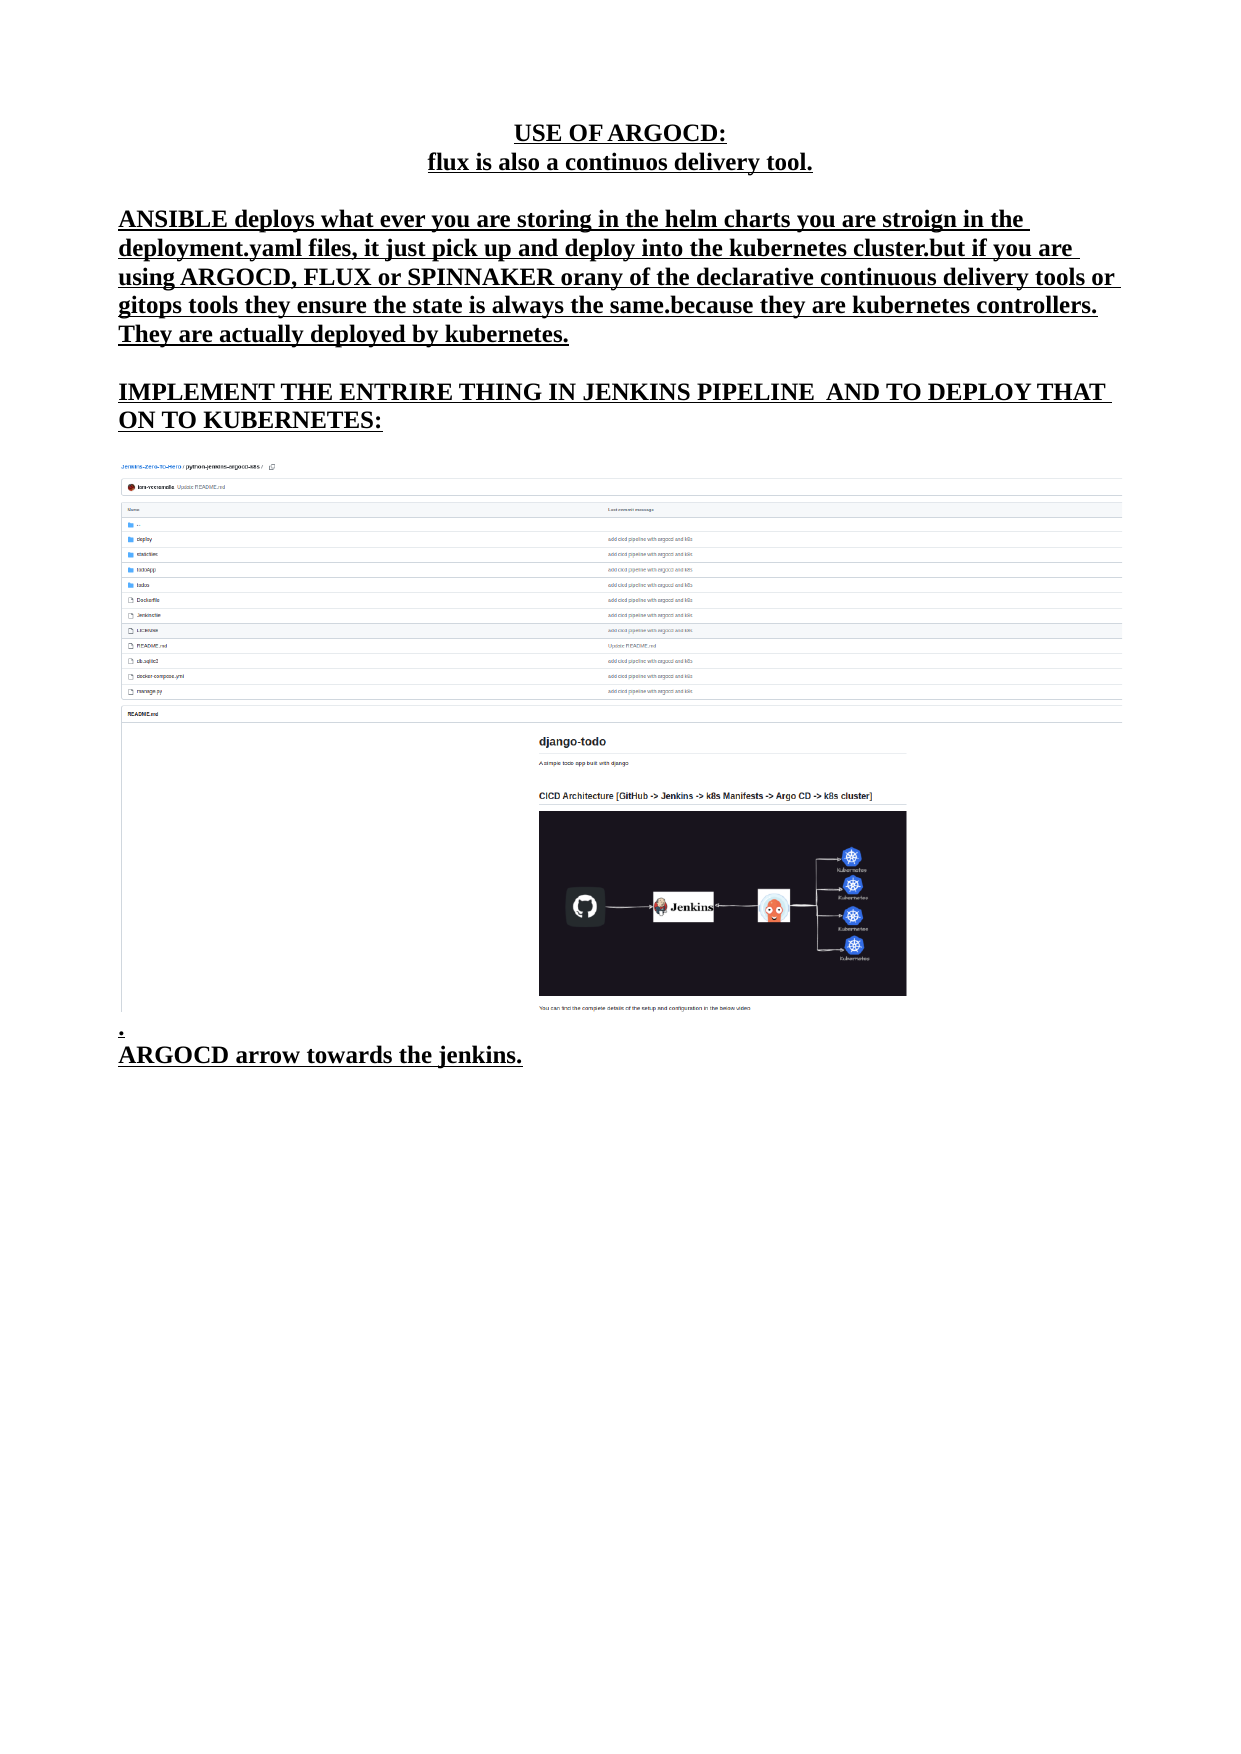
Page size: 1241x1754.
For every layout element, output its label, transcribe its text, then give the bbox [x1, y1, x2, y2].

text ANSIBLE deploys what ever you are storing in the helm charts you are stroign in the deployment.yaml files, it just pick up and deploy into the kubernetes cluster.but if you are using ARGOCD, FLUX or SPINNAKER orany of the declarative continuous delivery tools or gitops tools they ensure the state is always the same.because they are kubernetes controllers. [118, 204, 1122, 319]
text ARGOCD arrow towards the jenkins. [118, 1041, 1122, 1069]
text IMPLEMENT THE ENTRIRE THING IN JENKINS PIPELINE AND TO DEPLOY THAT ON TO KUBERNETES: [118, 377, 1122, 434]
text USE OF ARGOCD: [118, 118, 1122, 147]
text . [118, 1012, 1122, 1041]
text flux is also a continuos delivery tool. [118, 147, 1122, 176]
text They are actually deployed by kubernetes. [118, 319, 1122, 348]
picture [118, 463, 1123, 1012]
